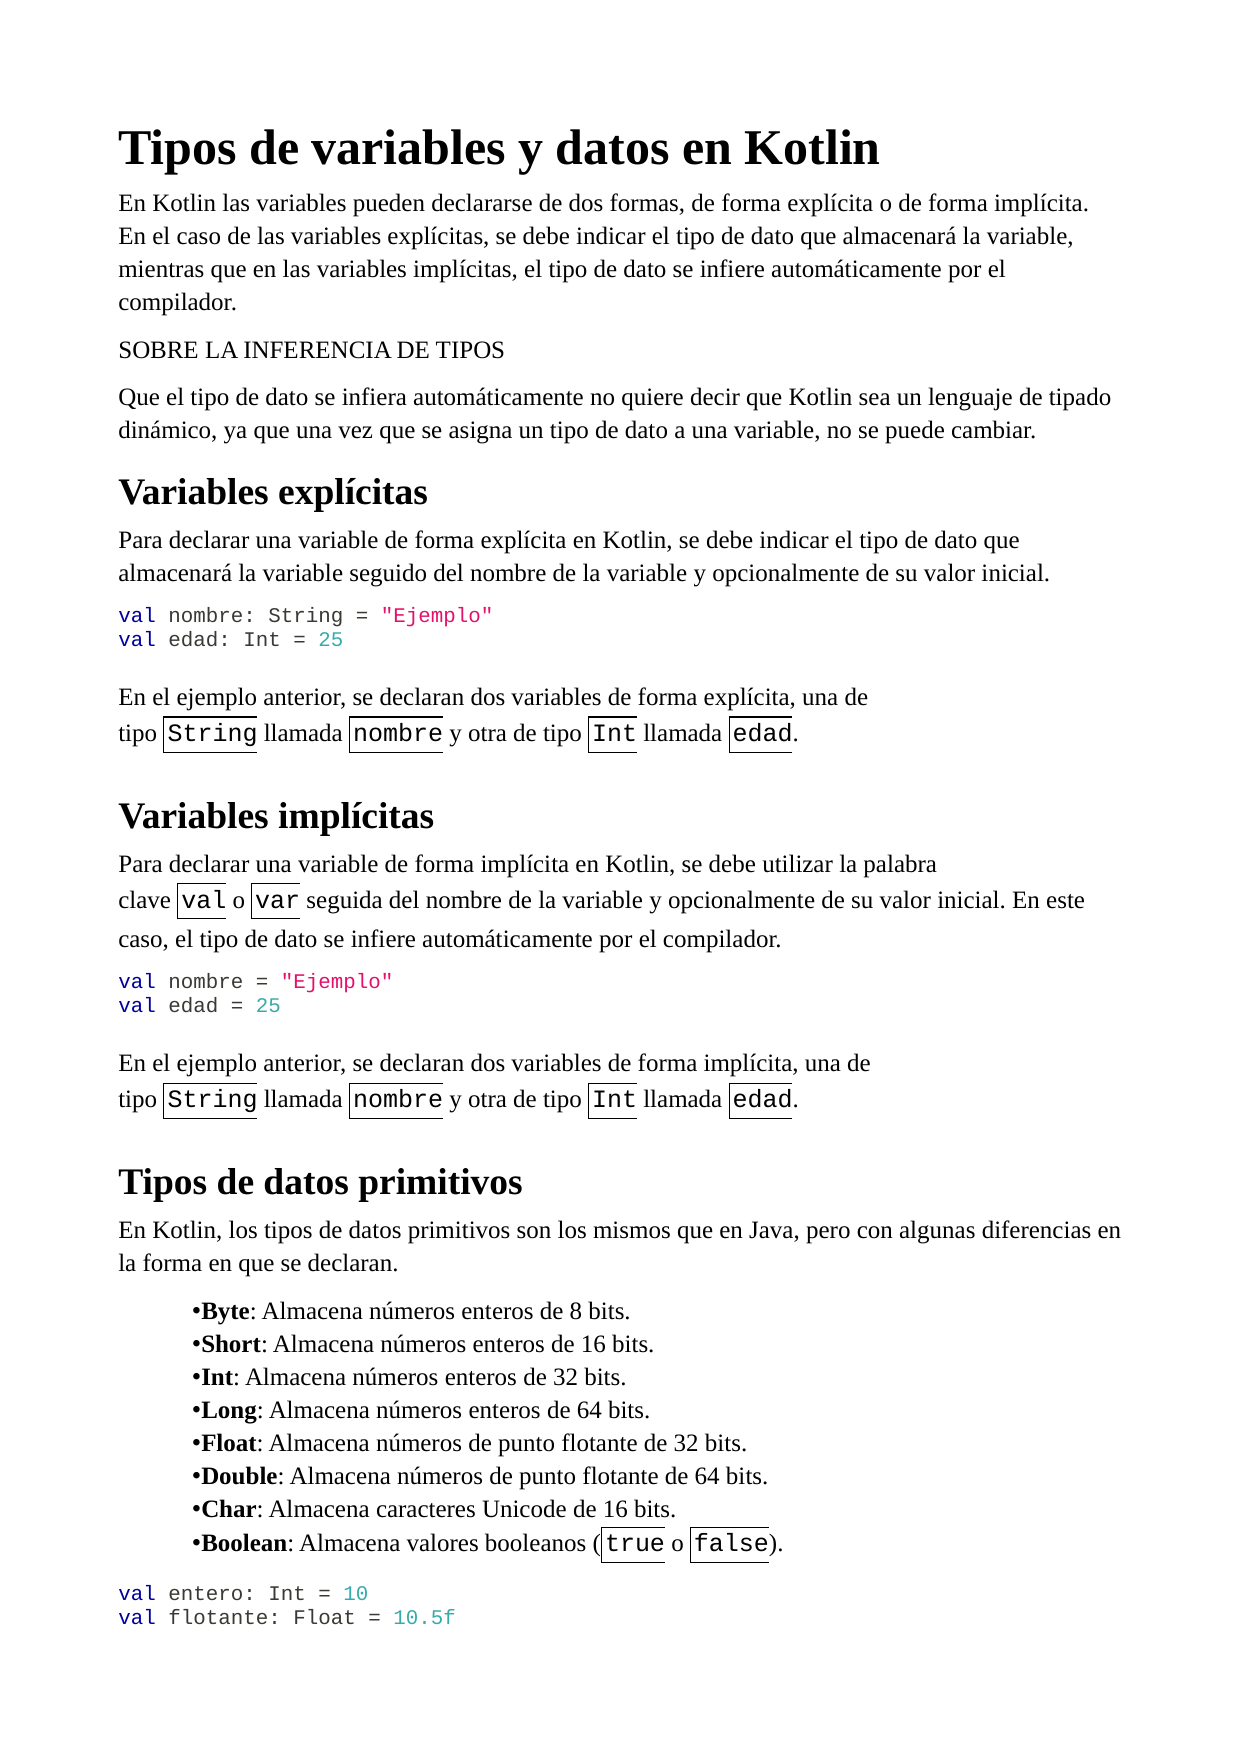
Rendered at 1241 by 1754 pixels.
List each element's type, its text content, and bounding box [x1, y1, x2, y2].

text Que el tipo de dato se infiera automáticamente no quiere decir que Kotlin sea un lenguaje de tipado dinámico, ya que una vez que se asigna un tipo de dato a una variable, no se puede cambiar. [118, 382, 1122, 444]
list Float: Almacena números de punto flotante de 32 bits. [118, 1428, 1122, 1457]
subtitle Variables explícitas​ [118, 469, 1122, 512]
text En Kotlin, los tipos de datos primitivos son los mismos que en Java, pero con algunas diferencias en la forma en que se declaran. [118, 1215, 1122, 1277]
text val edad: Int = 25 [118, 629, 1122, 653]
text val nombre: String = "Ejemplo" [118, 606, 1122, 629]
text En el ejemplo anterior, se declaran dos variables de forma implícita, una de tipo String llamada nombre y otra de tipo Int llamada edad. [118, 1048, 1122, 1119]
text Sobre la inferencia de tipos [118, 335, 1122, 363]
text En el ejemplo anterior, se declaran dos variables de forma explícita, una de tipo String llamada nombre y otra de tipo Int llamada edad. [118, 682, 1122, 753]
list Boolean: Almacena valores booleanos ( [118, 1527, 601, 1563]
text En Kotlin las variables pueden declararse de dos formas, de forma explícita o de forma implícita. En el caso de las variables explícitas, se debe indicar el tipo de dato que almacenará la variable, mientras que en las variables implícitas, el tipo de dato se infiere automáticamente por el compilador. [118, 188, 1122, 316]
list Byte: Almacena números enteros de 8 bits. [118, 1296, 1122, 1324]
subtitle Tipos de datos primitivos​ [118, 1159, 1122, 1203]
text val nombre = "Ejemplo" [118, 971, 1122, 995]
list true o [602, 1527, 690, 1563]
list Int: Almacena números enteros de 32 bits. [118, 1362, 1122, 1391]
text Para declarar una variable de forma explícita en Kotlin, se debe indicar el tipo de dato que almacenará la variable seguido del nombre de la variable y opcionalmente de su valor inicial. [118, 525, 1122, 587]
text val flotante: Float = 10.5f [118, 1607, 1122, 1630]
subtitle Tipos de variables y datos en Kotlin [118, 118, 1122, 176]
list Char: Almacena caracteres Unicode de 16 bits. [118, 1494, 1122, 1523]
list false). [691, 1527, 1122, 1563]
list Long: Almacena números enteros de 64 bits. [118, 1395, 1122, 1423]
text Para declarar una variable de forma implícita en Kotlin, se debe utilizar la palabra clave val o var seguida del nombre de la variable y opcionalmente de su valor inicial. En este caso, el tipo de dato se infiere automáticamente por el compilador. [118, 849, 1122, 953]
list Double: Almacena números de punto flotante de 64 bits. [118, 1461, 1122, 1489]
list Short: Almacena números enteros de 16 bits. [118, 1329, 1122, 1357]
subtitle Variables implícitas​ [118, 793, 1122, 837]
text val edad = 25 [118, 995, 1122, 1019]
text val entero: Int = 10 [118, 1583, 1122, 1607]
